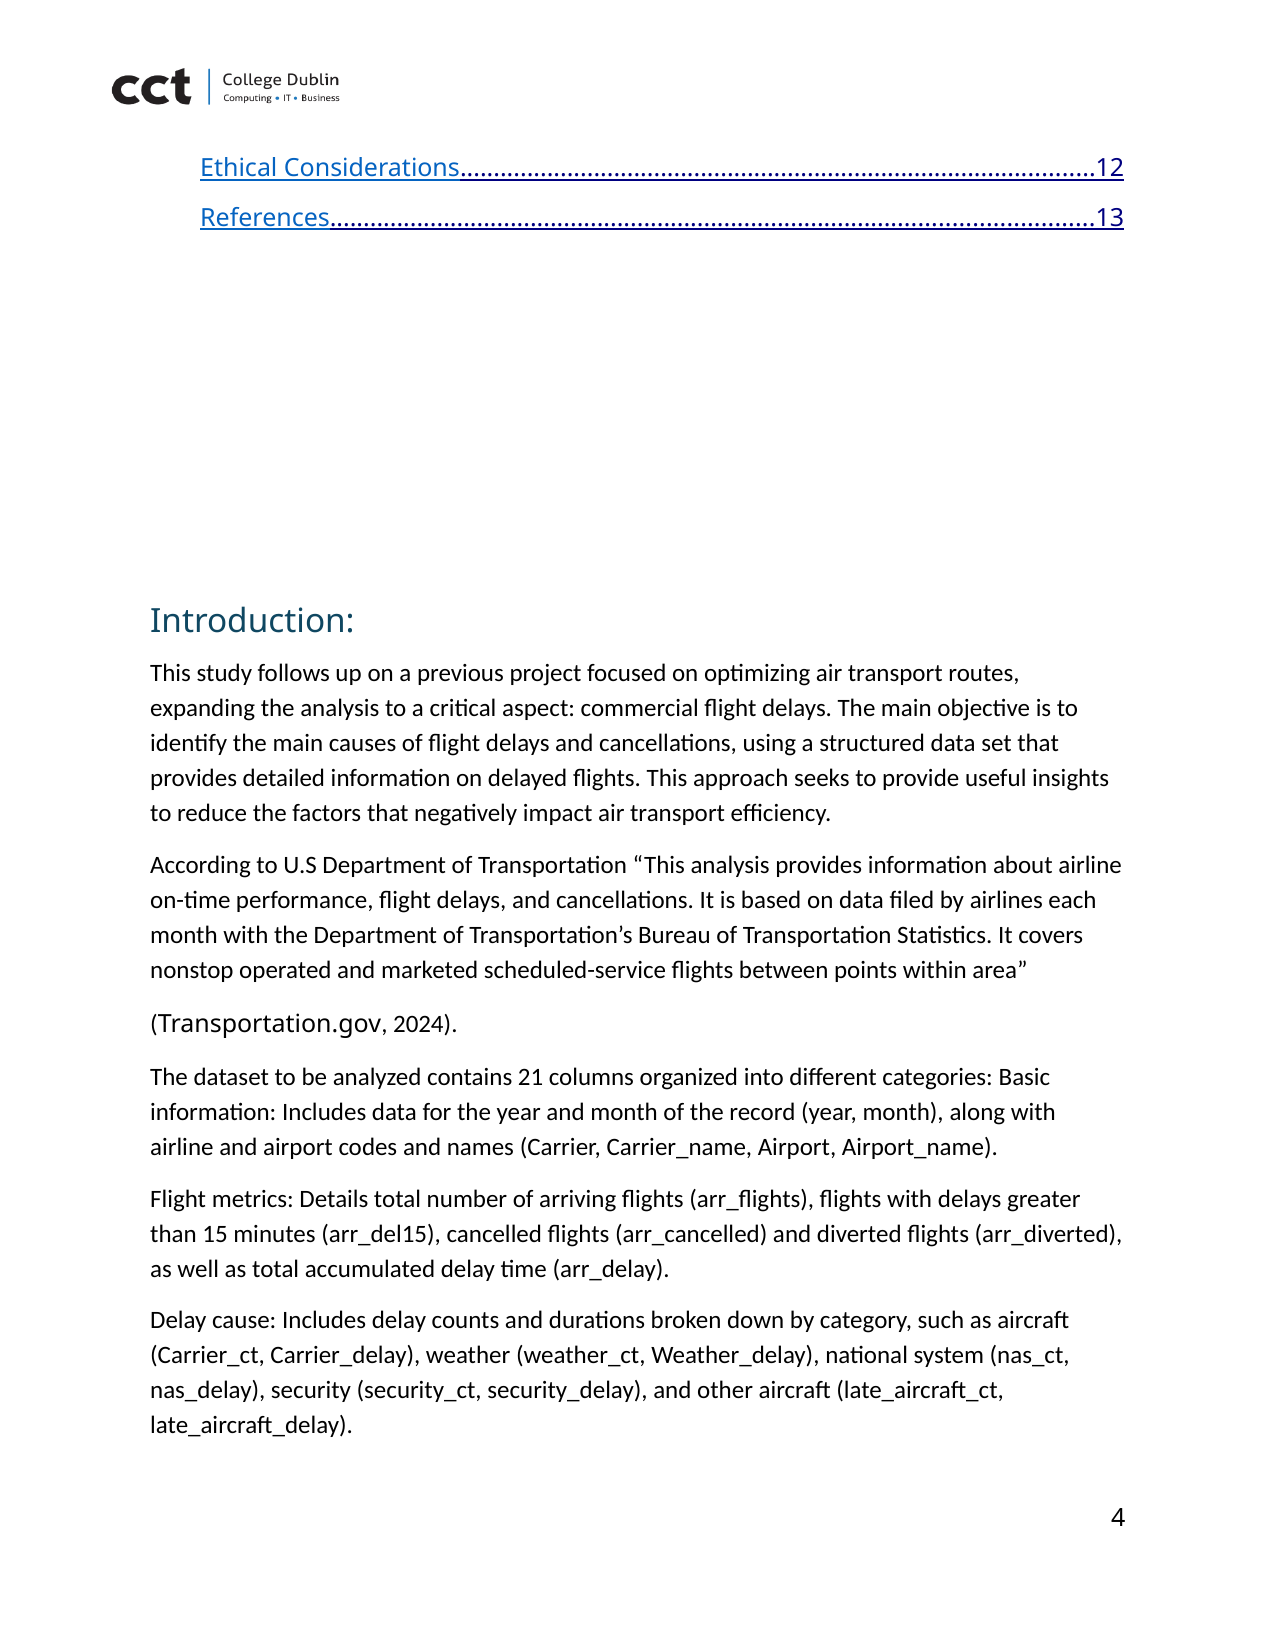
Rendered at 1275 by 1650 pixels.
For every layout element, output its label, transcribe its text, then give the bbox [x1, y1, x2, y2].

text Ethical Considerations 12 [200, 150, 1125, 184]
text This study follows up on a previous project focused on optimizing air transport routes, expanding the analysis to a critical aspect: commercial flight delays. The main objective is to identify the main causes of flight delays and cancellations, using a structured data set that provides detailed information on delayed flights. This approach seeks to provide useful insights to reduce the factors that negatively impact air transport efficiency. [150, 657, 1125, 828]
text According to U.S Department of Transportation “This analysis provides information about airline on-time performance, flight delays, and cancellations. It is based on data filed by airlines each month with the Department of Transportation’s Bureau of Transportation Statistics. It covers nonstop operated and marketed scheduled-service flights between points within area” [150, 849, 1125, 984]
text (Transportation.gov, 2024). [150, 1006, 1125, 1039]
text The dataset to be analyzed contains 21 columns organized into different categories: Basic information: Includes data for the year and month of the record (year, month), along with airline and airport codes and names (Carrier, Carrier_name, Airport, Airport_name). [150, 1061, 1125, 1162]
text References 13 [200, 199, 1125, 234]
text Delay cause: Includes delay counts and durations broken down by category, such as aircraft (Carrier_ct, Carrier_delay), weather (weather_ct, Weather_delay), national system (nas_ct, nas_delay), security (security_ct, security_delay), and other aircraft (late_aircraft_ct, late_aircraft_delay). [150, 1305, 1125, 1440]
subtitle Introduction: [150, 597, 1125, 642]
text Flight metrics: Details total number of arriving flights (arr_flights), flights with delays greater than 15 minutes (arr_del15), cancelled flights (arr_cancelled) and diverted flights (arr_diverted), as well as total accumulated delay time (arr_delay). [150, 1183, 1125, 1283]
